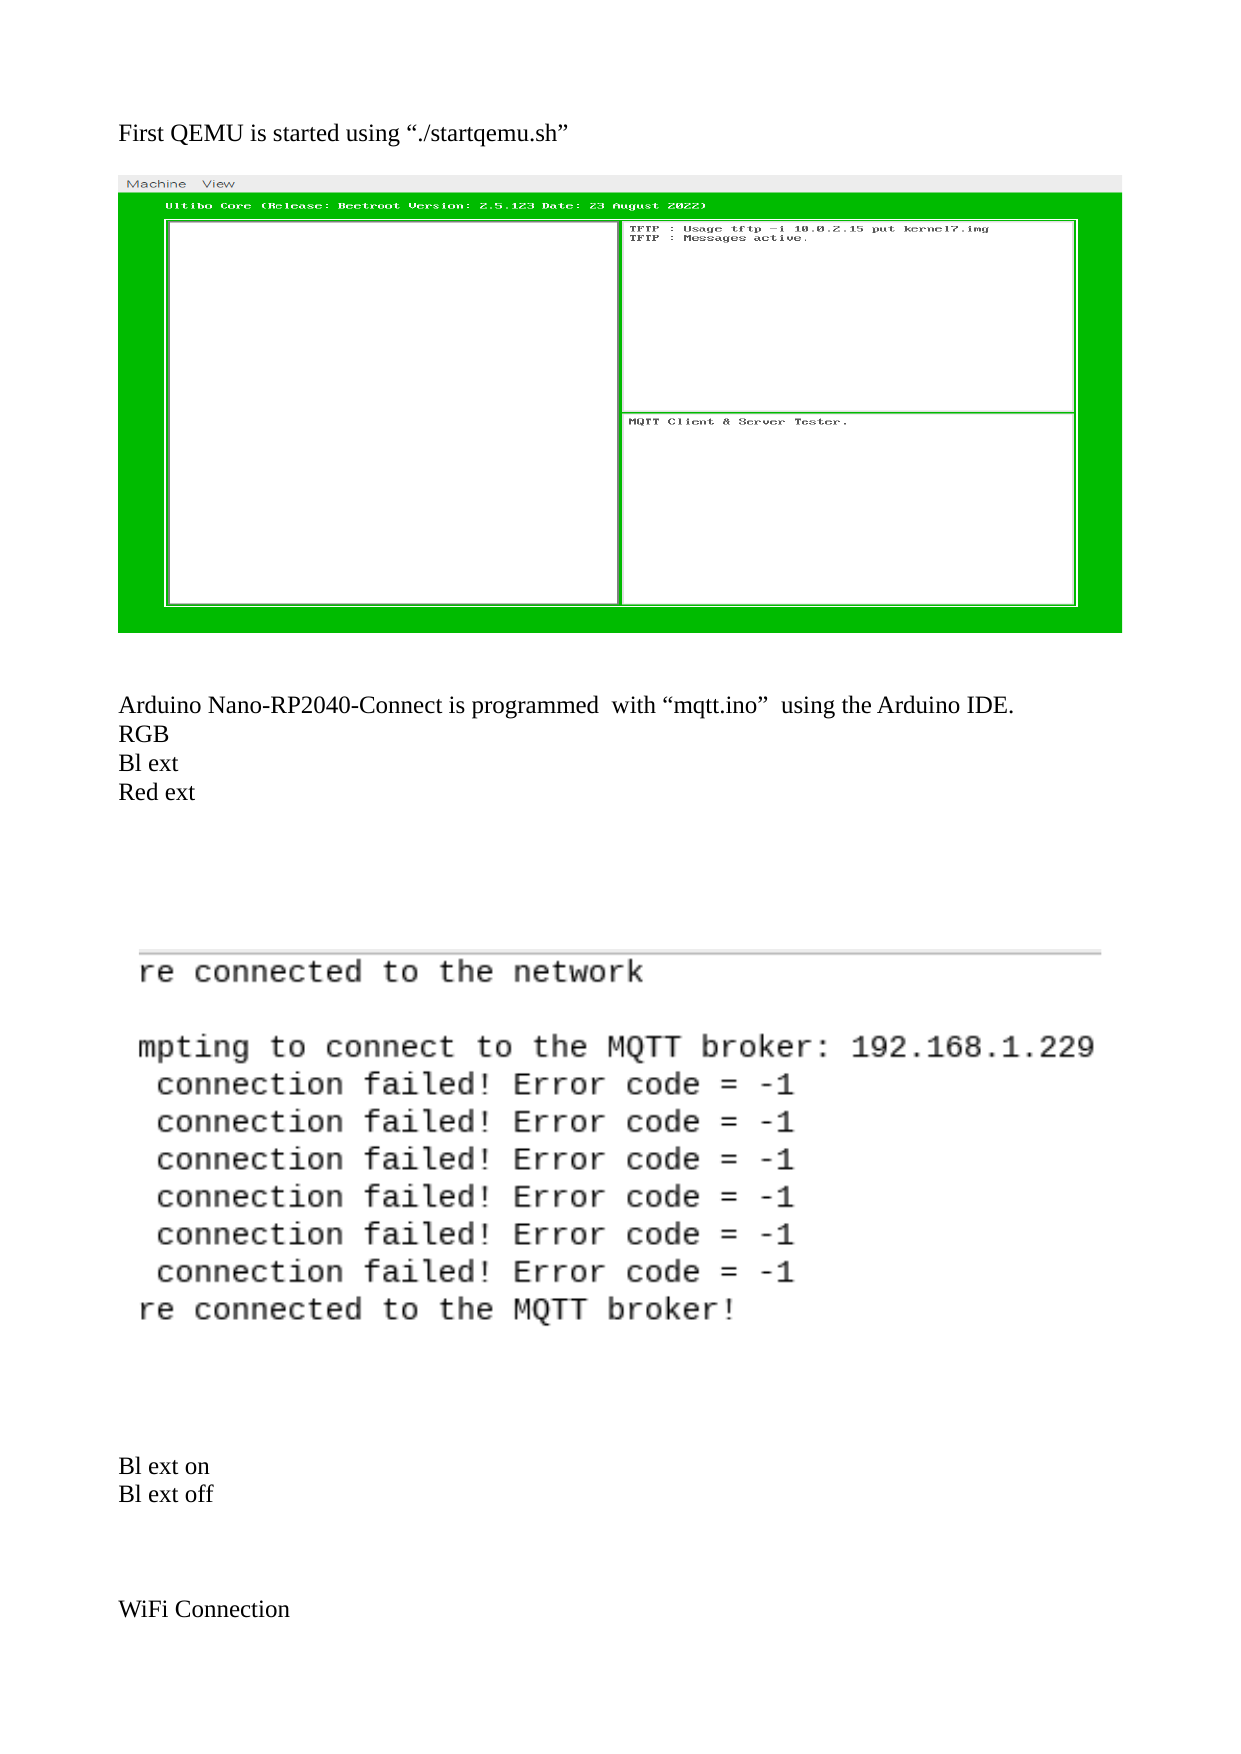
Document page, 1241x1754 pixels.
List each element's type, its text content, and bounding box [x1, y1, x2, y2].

text Bl ext [118, 748, 1122, 777]
text Bl ext off [118, 1479, 1122, 1508]
text WiFi Connection [118, 1594, 1122, 1623]
text First QEMU is started using “./startqemu.sh” [118, 118, 1122, 147]
picture [118, 175, 1123, 633]
text RGB [118, 719, 1122, 748]
text Arduino Nano-RP2040-Connect is programmed with “mqtt.ino” using the Arduino IDE. [118, 691, 1122, 719]
picture [138, 949, 1102, 1422]
text Bl ext on [118, 1451, 1122, 1479]
text Red ext [118, 777, 1122, 806]
